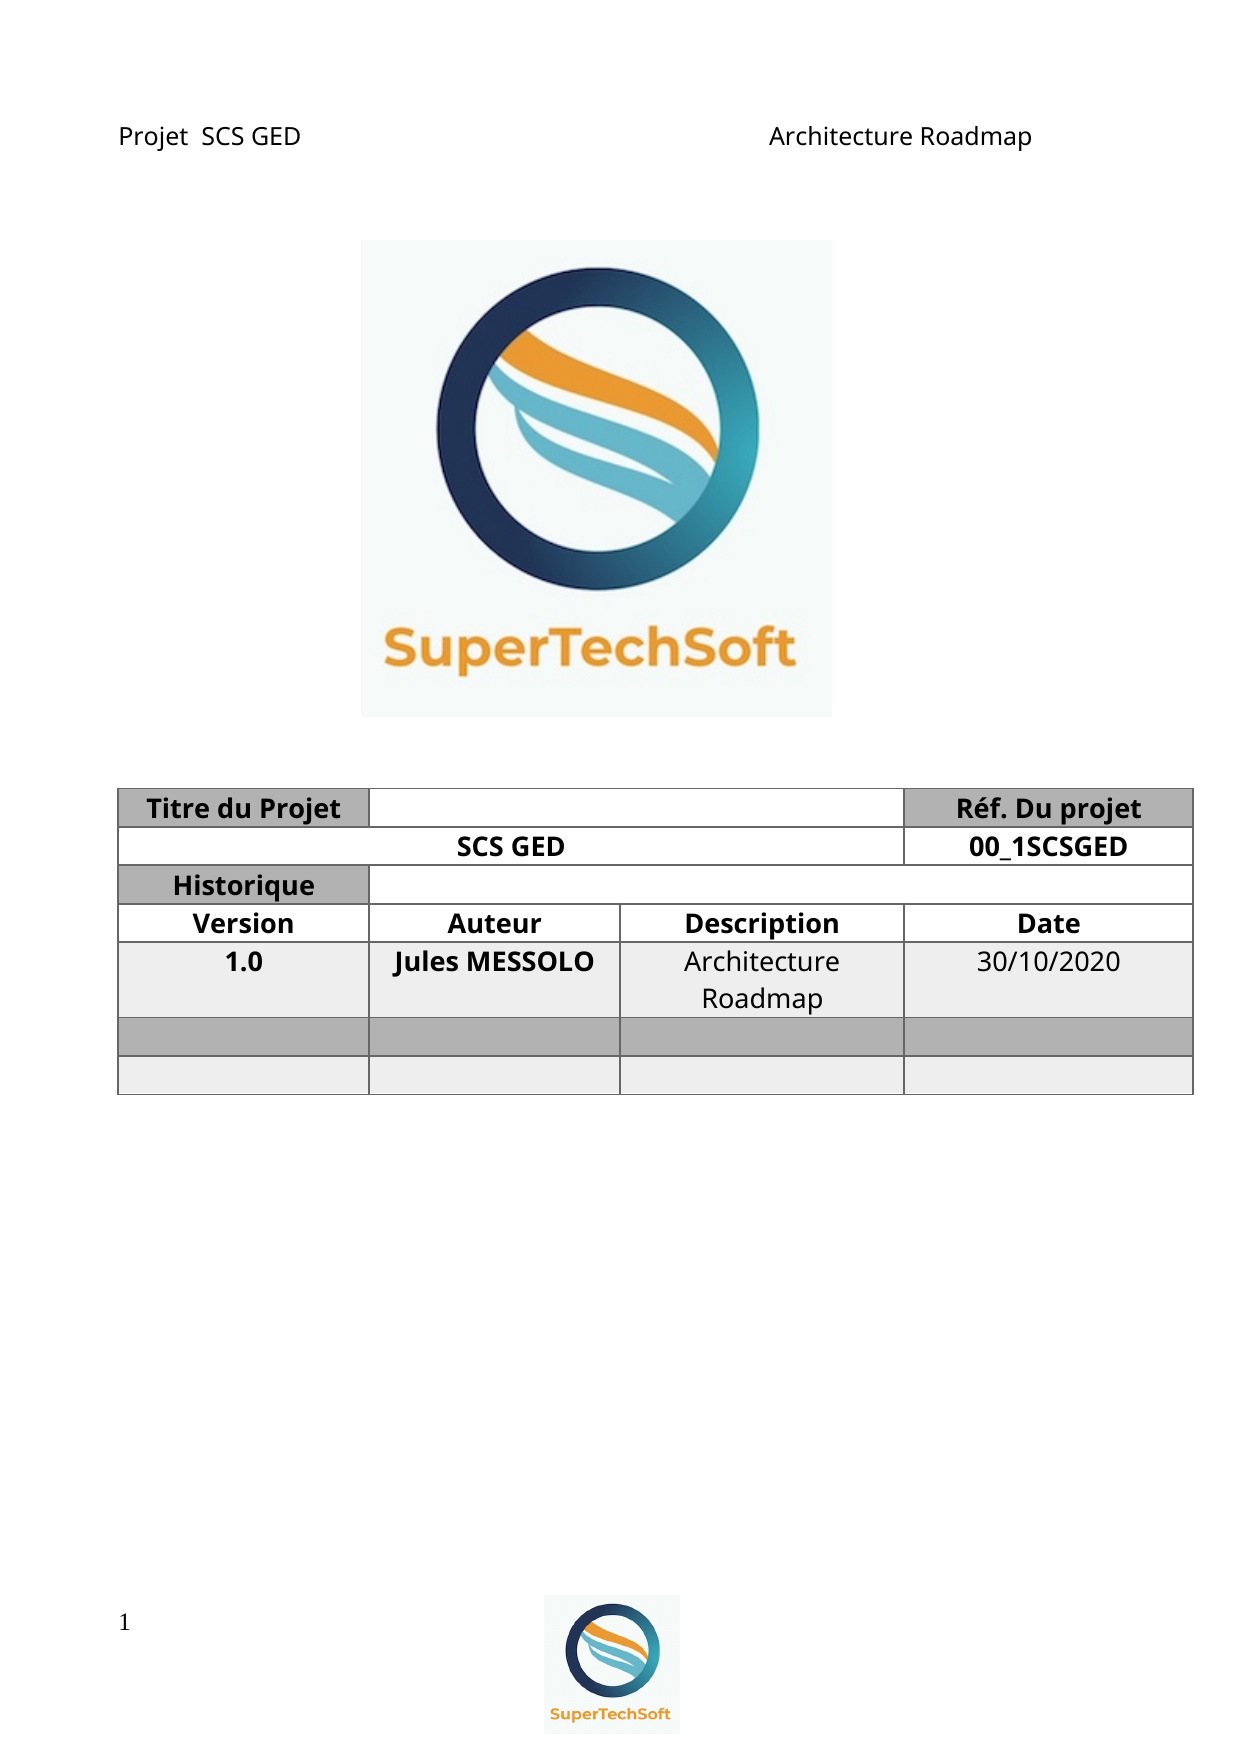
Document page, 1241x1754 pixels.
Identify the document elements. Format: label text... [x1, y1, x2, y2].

table_cell [621, 1018, 903, 1055]
table_cell 1.0 [119, 943, 368, 1017]
table_cell [621, 1057, 903, 1093]
table_cell Auteur [370, 905, 619, 941]
table_cell 30/10/2020 [905, 943, 1192, 1017]
table_cell Date [905, 905, 1192, 941]
table_cell [119, 1057, 368, 1093]
picture [543, 1595, 681, 1734]
table_header Titre du Projet [119, 789, 368, 826]
table_cell Historique [119, 866, 368, 903]
table_cell SCS GED [119, 828, 903, 864]
table_header [370, 789, 903, 826]
table_cell Description [621, 905, 903, 941]
table_cell [119, 1018, 368, 1055]
picture [360, 240, 833, 717]
table_cell Version [119, 905, 368, 941]
table_cell [370, 1057, 619, 1093]
table_cell Architecture Roadmap [621, 943, 903, 1017]
table_cell [905, 1057, 1192, 1093]
table_cell [905, 1018, 1192, 1055]
table_cell 00_1SCSGED [905, 828, 1192, 864]
table_cell [370, 866, 1192, 903]
table_cell [370, 1018, 619, 1055]
table_header Réf. Du projet [905, 789, 1192, 826]
table_cell Jules MESSOLO [370, 943, 619, 1017]
